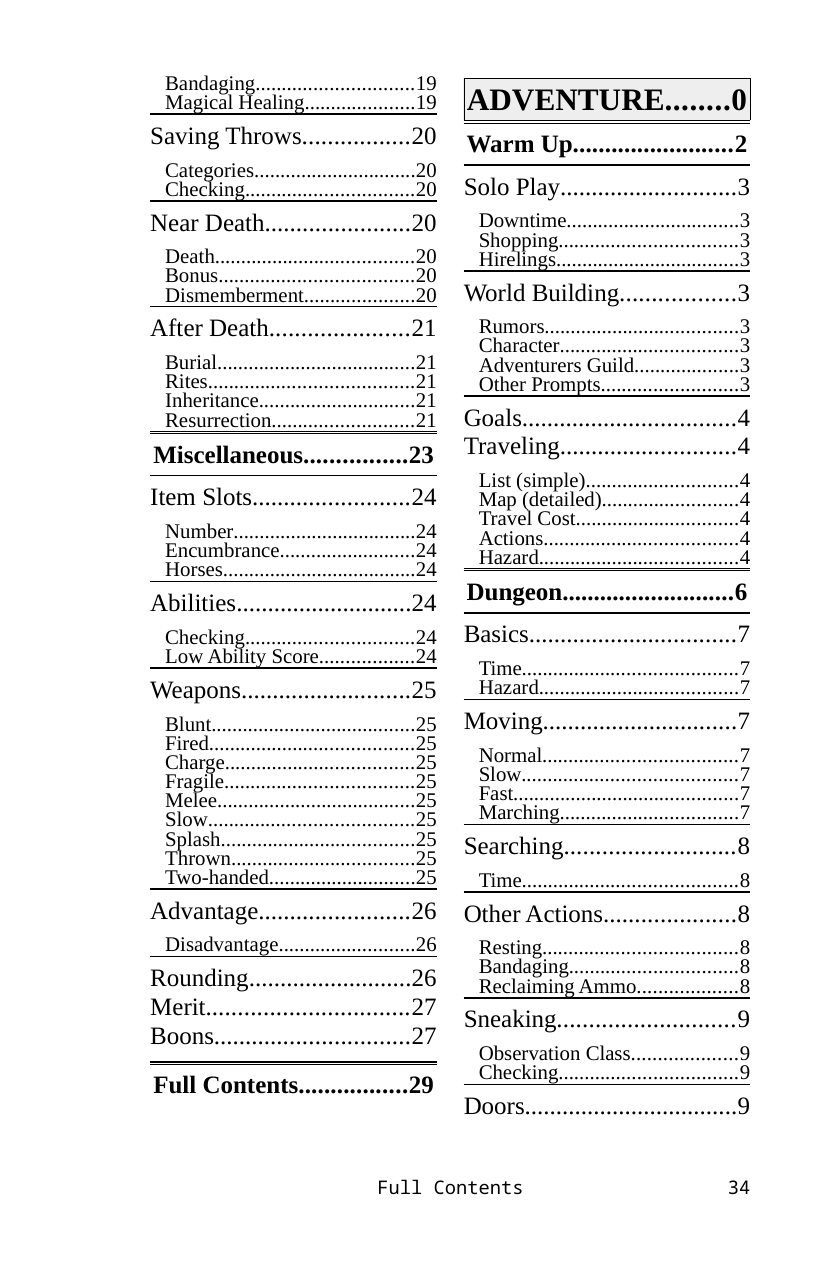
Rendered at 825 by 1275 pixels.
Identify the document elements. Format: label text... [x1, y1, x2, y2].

text fragile 25 [165, 773, 437, 792]
text Inheritance 21 [165, 392, 437, 412]
text advantage 26 [150, 890, 437, 933]
text Travel cost 4 [478, 511, 750, 530]
text Hazard 4 [478, 549, 750, 568]
text Solo Play 3 [463, 165, 750, 209]
text basics 7 [463, 613, 750, 657]
text Encumbrance 24 [165, 542, 437, 561]
text moving 7 [463, 700, 750, 744]
text Saving Throws 20 [150, 115, 437, 159]
text Doors 9 [463, 1085, 750, 1129]
text burial 21 [165, 354, 437, 373]
text Miscellaneous 23 [150, 434, 437, 469]
text blunt 25 [165, 716, 437, 735]
text two-handed 25 [165, 869, 437, 888]
text Marching 7 [478, 804, 750, 824]
text splash 25 [165, 831, 437, 850]
text World Building 3 [463, 271, 750, 315]
text Checking 9 [478, 1064, 750, 1084]
text Downtime 3 [478, 213, 750, 232]
text fired 25 [165, 735, 437, 754]
text Time 8 [478, 872, 750, 891]
text sneaking 9 [463, 998, 750, 1042]
text Magical Healing 19 [165, 94, 437, 113]
text Time 7 [478, 660, 750, 679]
text shopping 3 [478, 232, 750, 251]
text After Death 21 [150, 307, 437, 351]
text Warm Up 2 [463, 124, 750, 158]
text disadvantage 26 [165, 936, 437, 956]
text Hirelings 3 [478, 251, 750, 270]
text Searching 8 [463, 825, 750, 869]
text Checking 20 [165, 181, 437, 200]
text Resting 8 [478, 939, 750, 959]
text Boons 27 [150, 1013, 437, 1058]
text Adventurers Guild 3 [478, 357, 750, 376]
text merit 27 [150, 992, 437, 1013]
text near death 20 [150, 202, 437, 245]
text Normal 7 [478, 747, 750, 766]
text bandaging 8 [478, 959, 750, 978]
text Map (detailed) 4 [478, 491, 750, 511]
text Slow 7 [478, 766, 750, 785]
text Traveling 4 [463, 424, 750, 469]
text dismemberment 20 [165, 287, 437, 306]
text Number 24 [165, 523, 437, 542]
text Actions 4 [478, 530, 750, 549]
text Rounding 26 [150, 957, 437, 992]
text Other Actions 8 [463, 892, 750, 936]
text Character 3 [478, 338, 750, 357]
text Bonus 20 [165, 267, 437, 287]
text Fast 7 [478, 785, 750, 804]
text Checking 24 [165, 629, 437, 648]
text Full Contents 29 [150, 1065, 437, 1099]
text thrown 25 [165, 850, 437, 869]
text Rites 21 [165, 373, 437, 392]
text charge 25 [165, 754, 437, 773]
text Goals 4 [463, 396, 750, 424]
text Horses 24 [165, 561, 437, 581]
text abilities 24 [150, 582, 437, 626]
text Observation Class 9 [478, 1045, 750, 1064]
text resurrection 21 [165, 412, 437, 431]
text Rumors 3 [478, 318, 750, 338]
text Reclaiming Ammo 8 [478, 978, 750, 997]
text Dungeon 6 [463, 571, 750, 606]
text Death 20 [165, 248, 437, 267]
text List (simple) 4 [478, 472, 750, 491]
text Low ability Score 24 [165, 648, 437, 667]
text bandaging 19 [165, 75, 437, 94]
text Categories 20 [165, 162, 437, 181]
text Hazard 7 [478, 679, 750, 699]
text Adventure 0 [465, 79, 750, 120]
text Other Prompts 3 [478, 376, 750, 395]
text slow 25 [165, 811, 437, 831]
text melee 25 [165, 792, 437, 811]
text item slots 24 [150, 476, 437, 520]
text Weapons 25 [150, 669, 437, 713]
